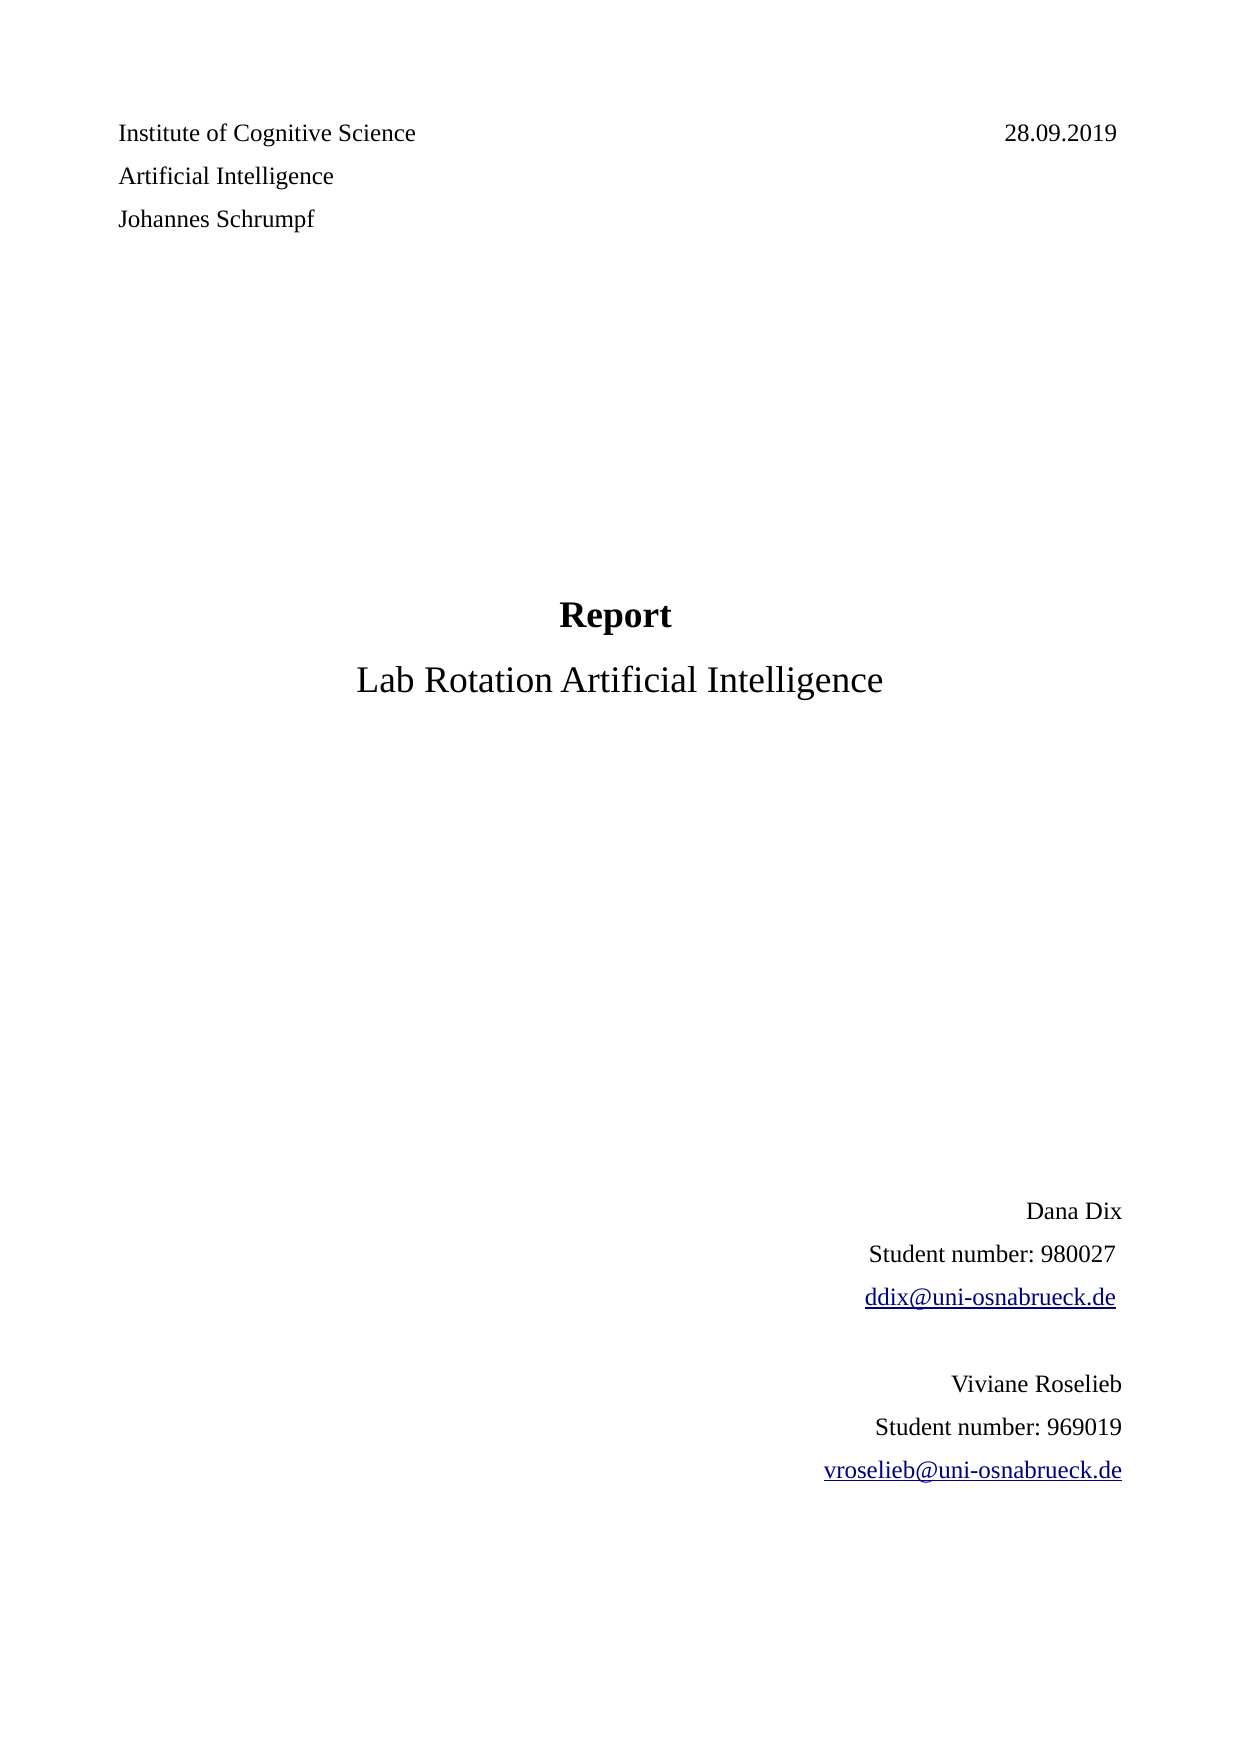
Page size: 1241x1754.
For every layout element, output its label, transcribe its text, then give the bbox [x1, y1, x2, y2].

text Lab Rotation Artificial Intelligence [118, 657, 1122, 700]
text Institute of Cognitive Science 28.09.2019 [118, 118, 1122, 147]
text Artificial Intelligence [118, 161, 1122, 190]
text vroselieb@uni-osnabrueck.de [118, 1455, 1122, 1484]
text Student number: 969019 [118, 1412, 1122, 1441]
text Johannes Schrumpf [118, 204, 1122, 233]
text Student number: 980027 [118, 1239, 1122, 1268]
text Dana Dix [118, 1196, 1122, 1225]
text Report [118, 592, 1122, 636]
text Viviane Roselieb [118, 1369, 1122, 1397]
text ddix@uni-osnabrueck.de [118, 1282, 1122, 1311]
